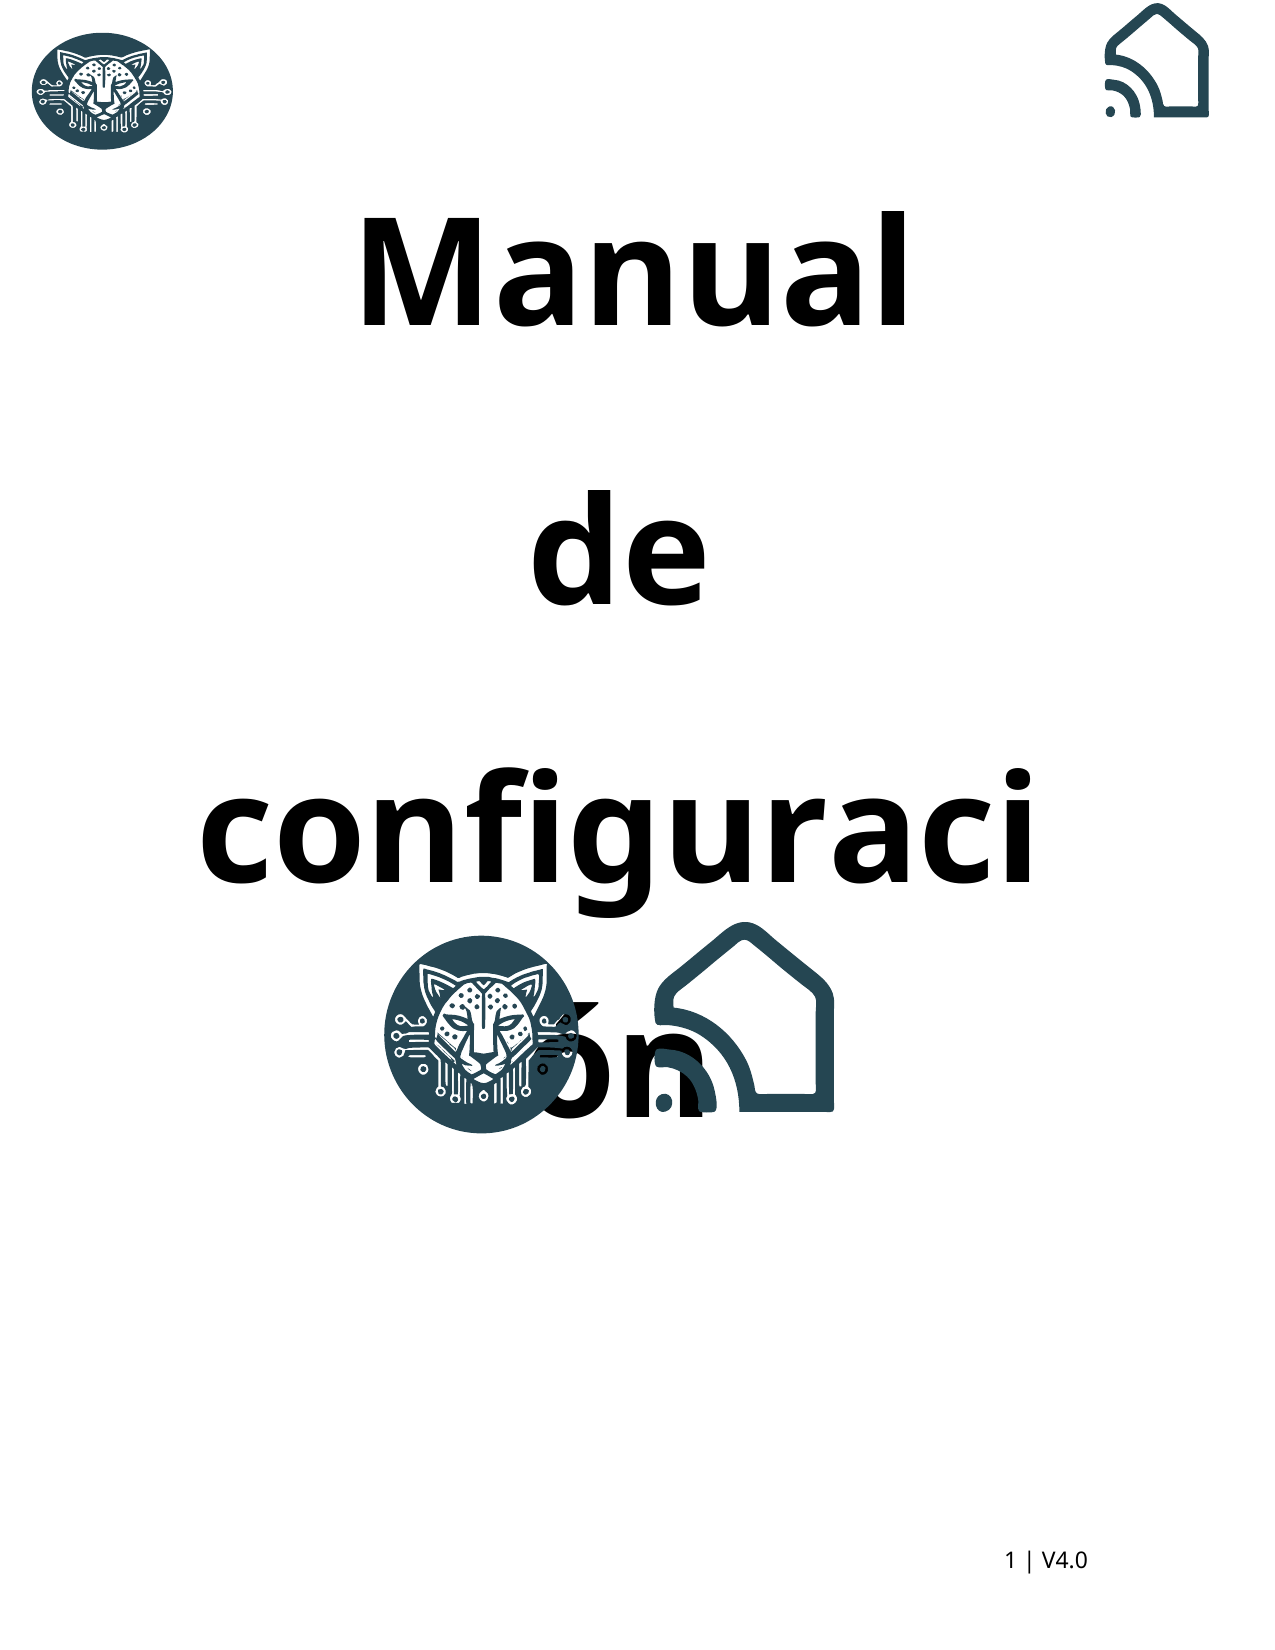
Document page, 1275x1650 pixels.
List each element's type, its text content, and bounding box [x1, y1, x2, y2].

text Manual [150, 165, 1087, 369]
text configuración [150, 722, 1087, 1161]
text de [150, 444, 1087, 648]
